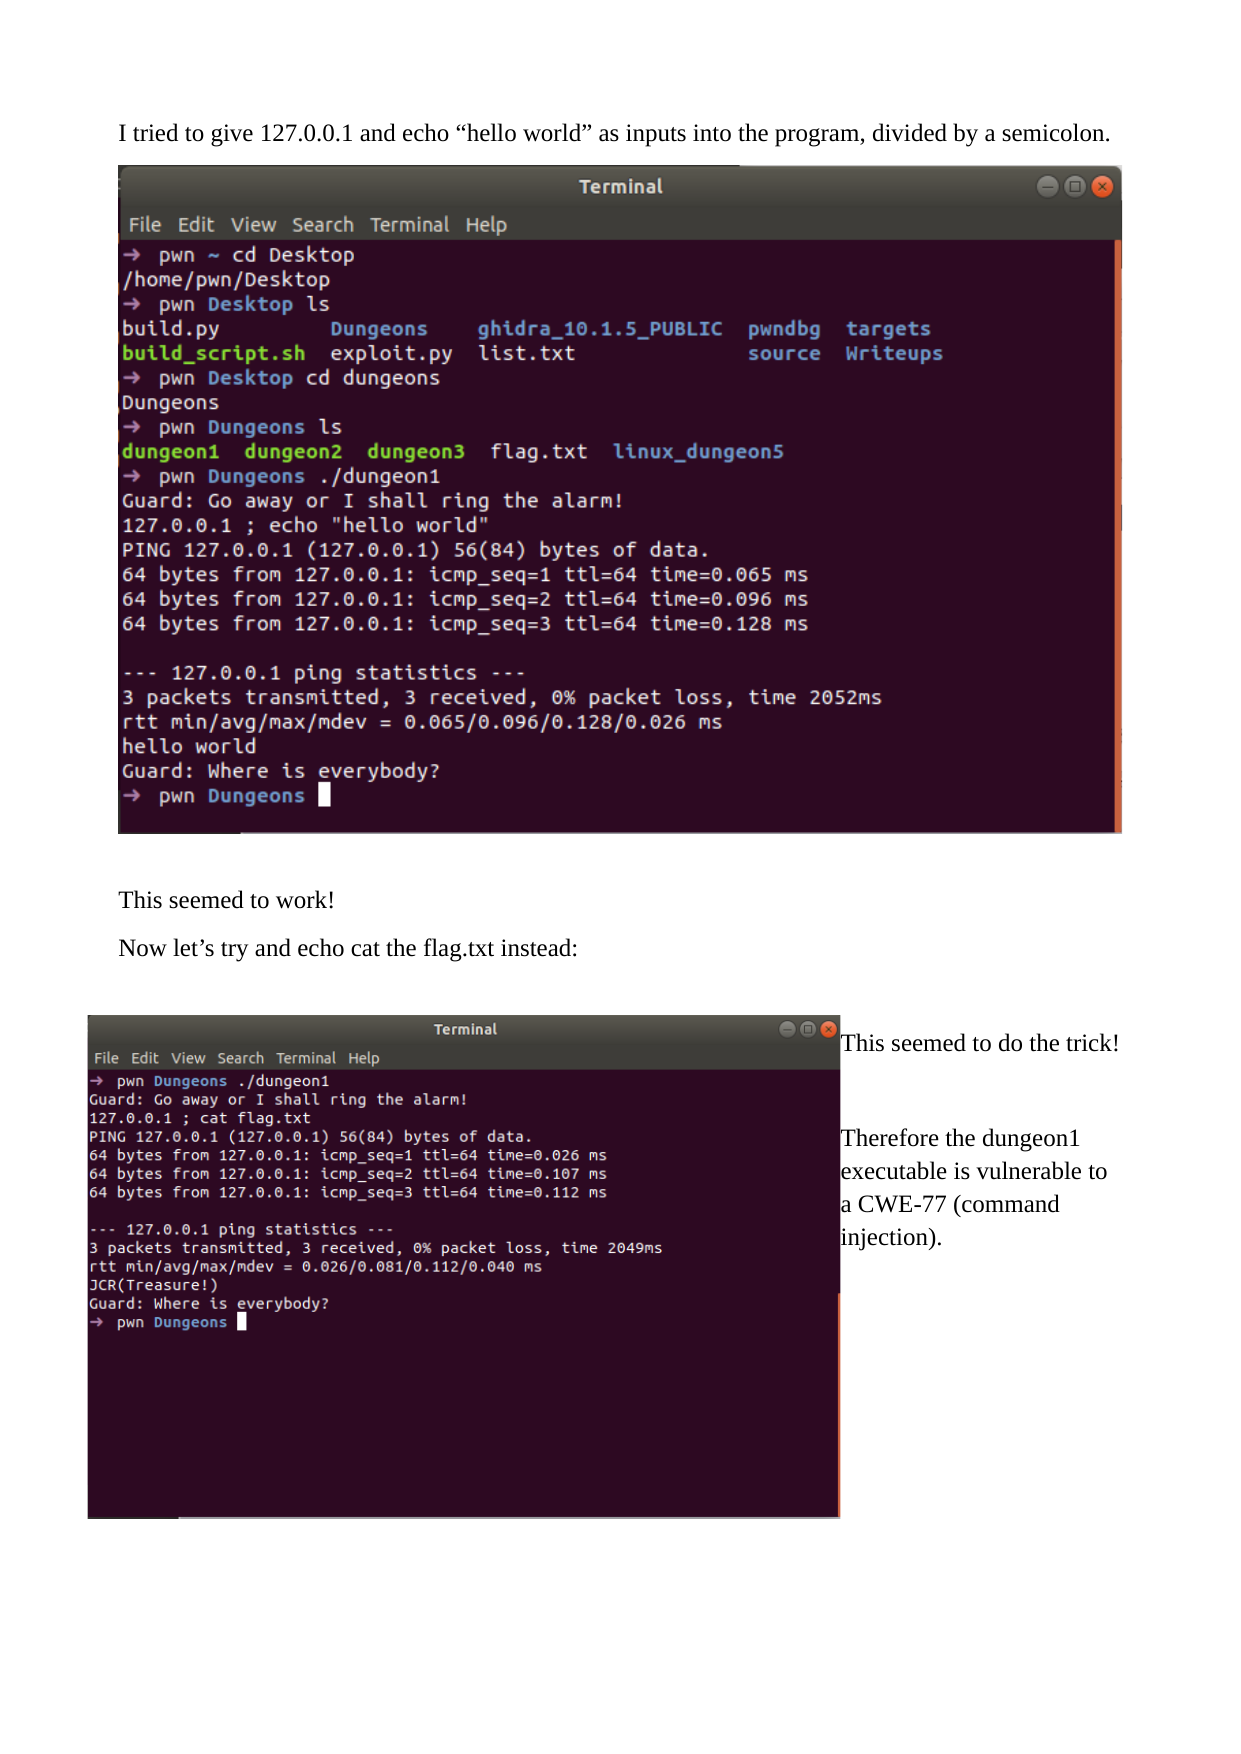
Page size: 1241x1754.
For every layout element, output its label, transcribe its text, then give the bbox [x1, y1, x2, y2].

text I tried to give 127.0.0.1 and echo “hello world” as inputs into the program, divided by a semicolon. [118, 118, 1122, 147]
text Now let’s try and echo cat the flag.txt instead: [118, 933, 1122, 961]
text This seemed to work! [118, 885, 1122, 914]
picture [87, 1015, 841, 1519]
text Therefore the dungeon1 executable is vulnerable to a CWE-77 (command injection). [841, 1123, 1122, 1251]
text This seemed to do the trick! [841, 1028, 1122, 1057]
picture [118, 165, 1123, 834]
